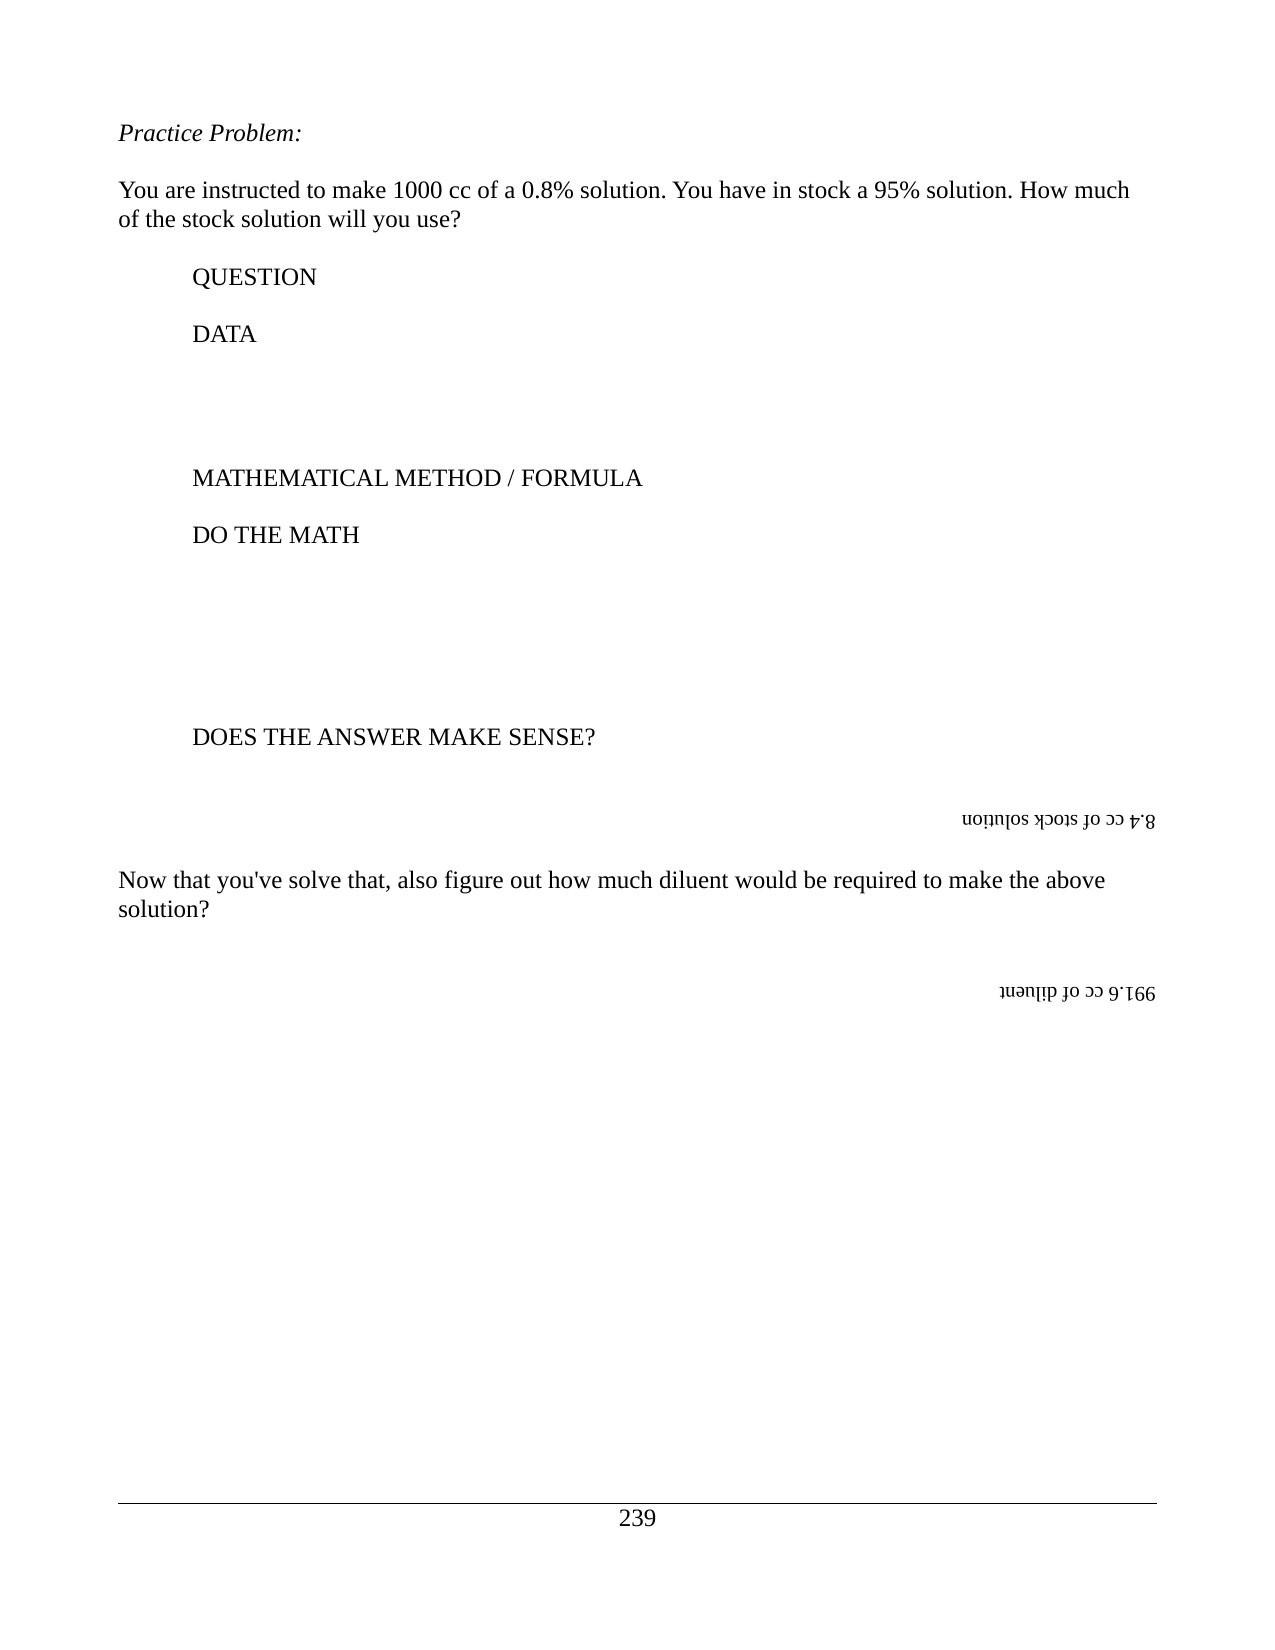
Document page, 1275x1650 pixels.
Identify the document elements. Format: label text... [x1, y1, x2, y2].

text You are instructed to make 1000 cc of a 0.8% solution. You have in stock a 95% solution. How much of the stock solution will you use? [118, 176, 1157, 233]
text DOES THE ANSWER MAKE SENSE? [192, 722, 1157, 751]
text DO THE MATH [192, 521, 1157, 549]
text QUESTION [192, 262, 1157, 291]
text Now that you've solve that, also figure out how much diluent would be required to make the above solution? [118, 866, 1157, 923]
text MATHEMATICAL METHOD / FORMULA [192, 463, 1157, 492]
text Practice Problem: [118, 118, 1157, 147]
text DATA [192, 319, 1157, 348]
